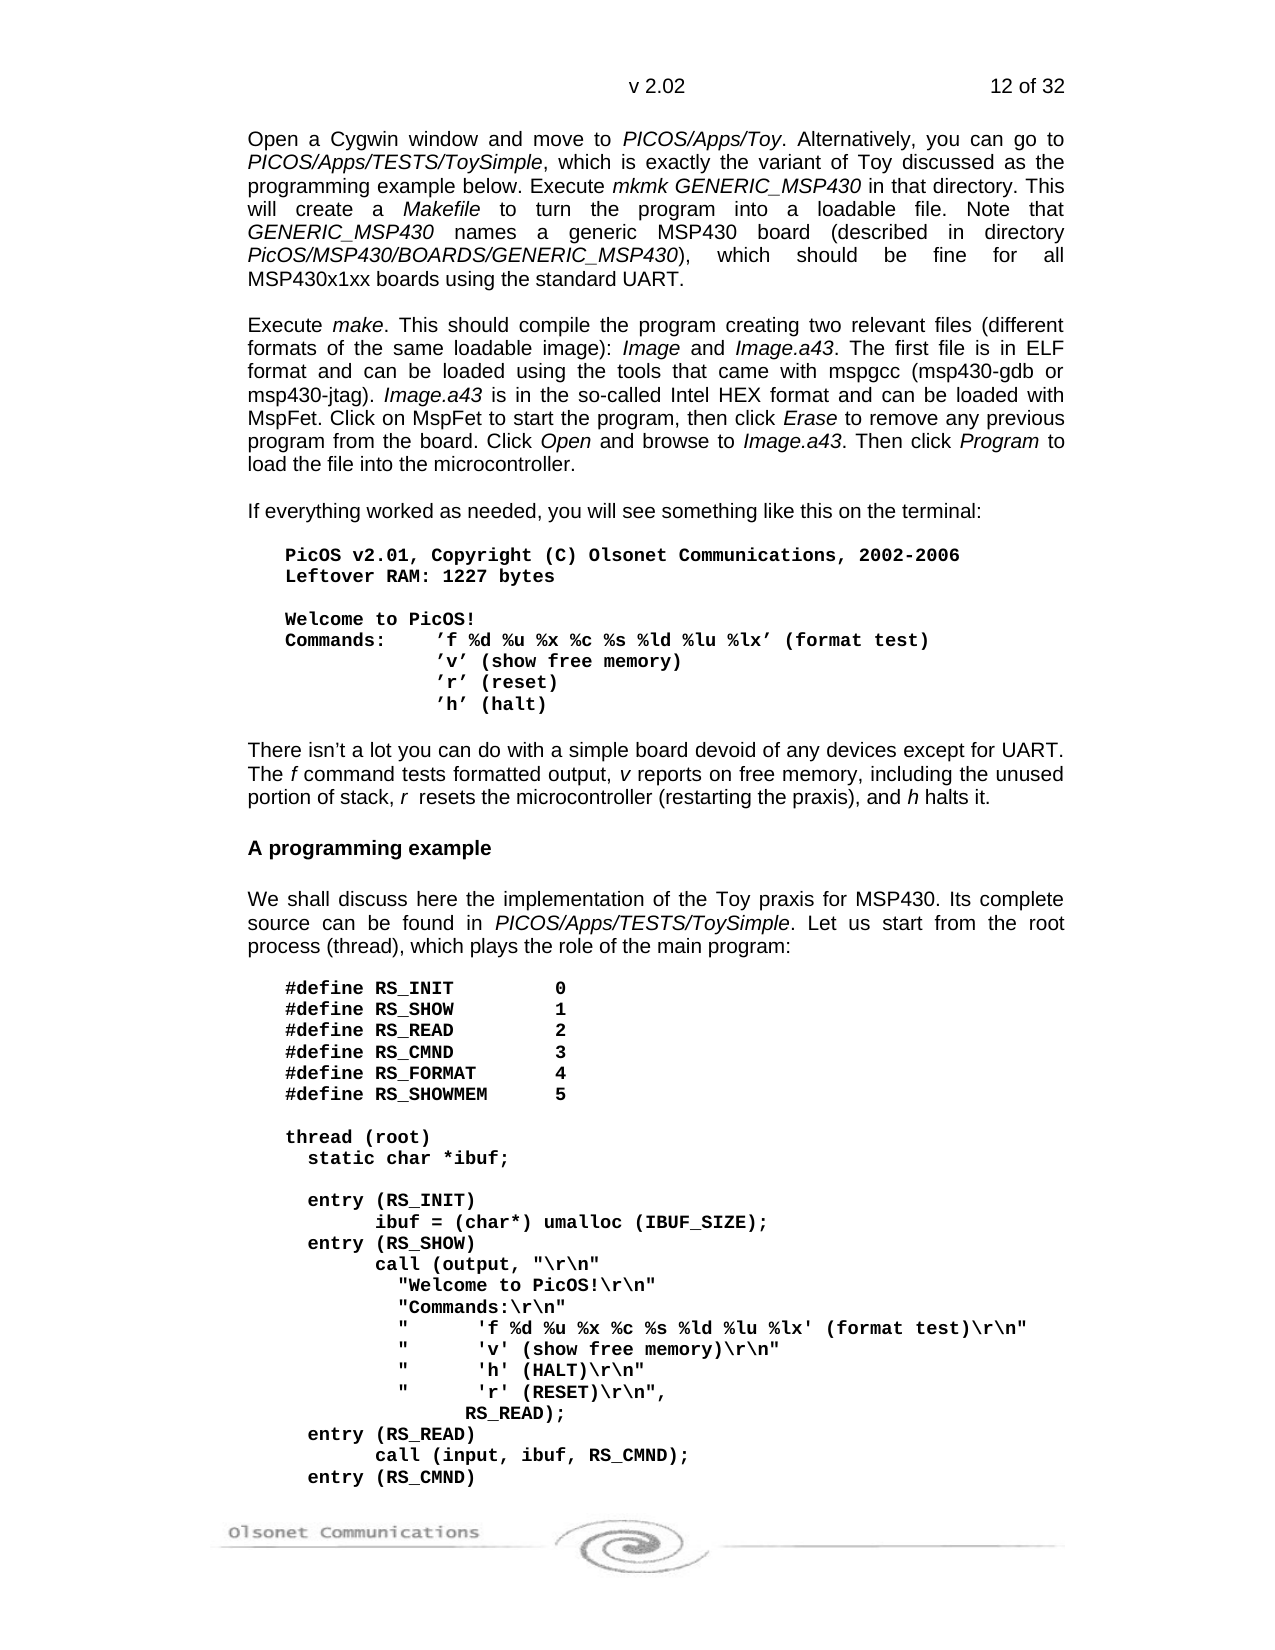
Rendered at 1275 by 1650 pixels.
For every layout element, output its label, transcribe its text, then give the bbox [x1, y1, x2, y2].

text Commands: ’f %d %u %x %c %s %ld %lu %lx’ (format test) [285, 631, 1065, 652]
text Leftover RAM: 1227 bytes [285, 567, 1065, 588]
text There isn’t a lot you can do with a simple board devoid of any devices except for UART. The f command tests formatted output, v reports on free memory, including the unused portion of stack, r resets the microcontroller (restarting the praxis), and h halts it. [247, 739, 1065, 809]
text entry (RS_CMND) [285, 1467, 1065, 1489]
text #define RS_INIT 0 [285, 979, 1065, 1000]
text #define RS_FORMAT 4 [285, 1064, 1065, 1085]
text RS_READ); [285, 1404, 1065, 1425]
text entry (RS_INIT) [285, 1191, 1065, 1212]
text "Welcome to PicOS!\r\n" [285, 1276, 1065, 1297]
text Welcome to PicOS! [285, 609, 1065, 631]
text "Commands:\r\n" [285, 1297, 1065, 1319]
text ’v’ (show free memory) [360, 652, 1065, 673]
text #define RS_READ 2 [285, 1021, 1065, 1042]
text A programming example [247, 837, 1065, 860]
text " 'v' (show free memory)\r\n" [285, 1340, 1065, 1361]
text call (output, "\r\n" [285, 1255, 1065, 1276]
text " 'r' (RESET)\r\n", [285, 1382, 1065, 1404]
text Execute make. This should compile the program creating two relevant files (different formats of the same loadable image): Image and Image.a43. The first file is in ELF format and can be loaded using the tools that came with mspgcc (msp430-gdb or msp430-jtag). Image.a43 is in the so-called Intel HEX format and can be loaded with MspFet. Click on MspFet to start the program, then click Erase to remove any previous program from the board. Click Open and browse to Image.a43. Then click Program to load the file into the microcontroller. [247, 313, 1065, 476]
text If everything worked as needed, you will see something like this on the terminal: [247, 499, 1065, 523]
text Open a Cygwin window and move to PICOS/Apps/Toy. Alternatively, you can go to PICOS/Apps/TESTS/ToySimple, which is exactly the variant of Toy discussed as the programming example below. Execute mkmk GENERIC_MSP430 in that directory. This will create a Makefile to turn the program into a loadable file. Note that GENERIC_MSP430 names a generic MSP430 board (described in directory PicOS/MSP430/BOARDS/GENERIC_MSP430), which should be fine for all MSP430x1xx boards using the standard UART. [247, 128, 1065, 290]
text " 'f %d %u %x %c %s %ld %lu %lx' (format test)\r\n" [285, 1319, 1065, 1340]
text call (input, ibuf, RS_CMND); [285, 1446, 1065, 1467]
text ibuf = (char*) umalloc (IBUF_SIZE); [285, 1212, 1065, 1234]
text entry (RS_SHOW) [285, 1234, 1065, 1255]
text thread (root) [285, 1127, 1065, 1149]
text ’h’ (halt) [360, 694, 1065, 716]
text " 'h' (HALT)\r\n" [285, 1361, 1065, 1382]
text entry (RS_READ) [285, 1425, 1065, 1446]
text static char *ibuf; [285, 1149, 1065, 1170]
text We shall discuss here the implementation of the Toy praxis for MSP430. Its complete source can be found in PICOS/Apps/TESTS/ToySimple. Let us start from the root process (thread), which plays the role of the main program: [247, 888, 1065, 957]
text #define RS_CMND 3 [285, 1042, 1065, 1064]
text PicOS v2.01, Copyright (C) Olsonet Communications, 2002-2006 [285, 546, 1065, 567]
text #define RS_SHOW 1 [285, 1000, 1065, 1021]
picture [210, 1504, 1065, 1596]
text #define RS_SHOWMEM 5 [285, 1085, 1065, 1106]
text ’r’ (reset) [360, 673, 1065, 694]
